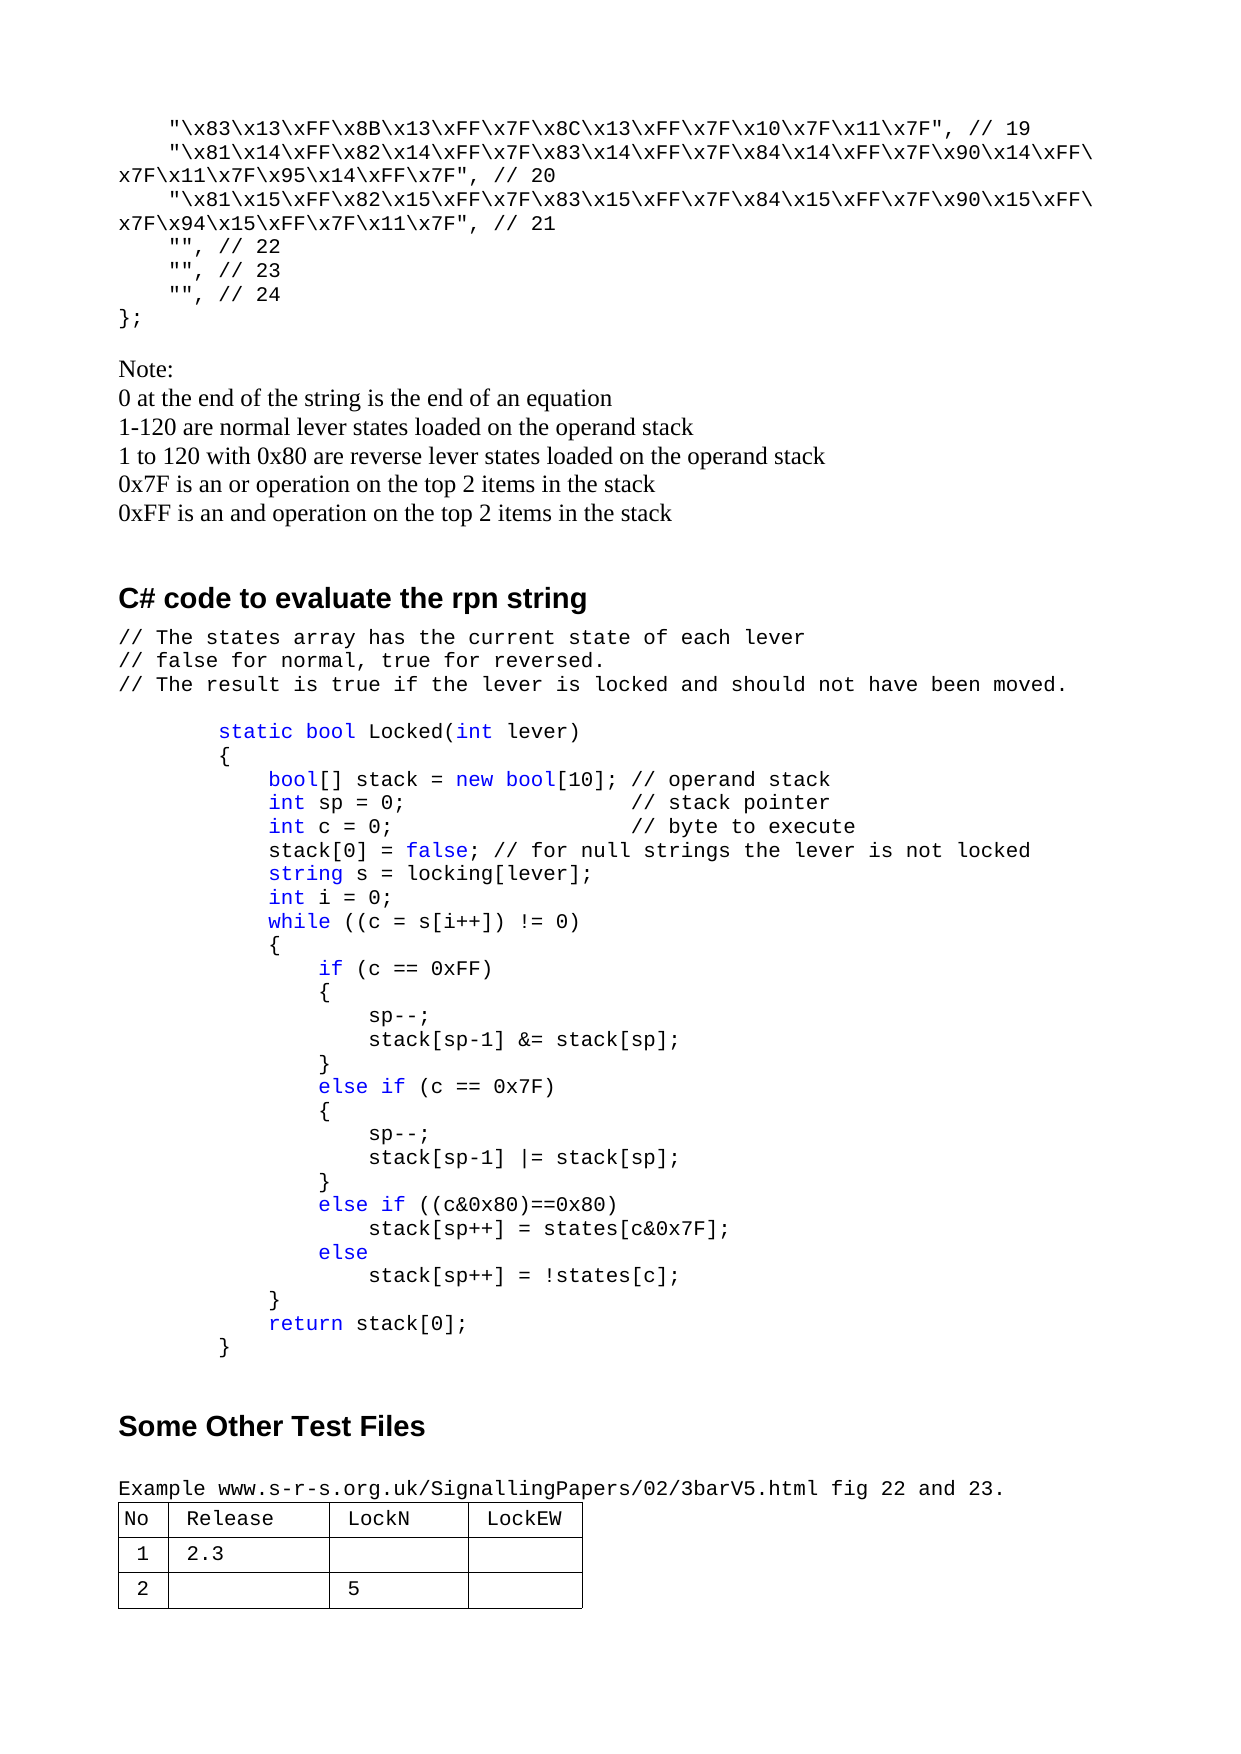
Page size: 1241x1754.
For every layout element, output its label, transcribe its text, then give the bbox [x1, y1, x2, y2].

text "\x81\x14\xFF\x82\x14\xFF\x7F\x83\x14\xFF\x7F\x84\x14\xFF\x7F\x90\x14\xFF\x7F\x11\x7F\x95\x14\xFF\x7F", // 20 [118, 142, 1122, 189]
text { [118, 934, 1122, 958]
text stack[0] = false; // for null strings the lever is not locked [118, 840, 1122, 863]
text else if ((c&0x80)==0x80) [118, 1194, 1122, 1218]
text "", // 22 [118, 236, 1122, 260]
text stack[sp++] = !states[c]; [118, 1265, 1122, 1289]
text // The result is true if the lever is locked and should not have been moved. [118, 674, 1122, 698]
text // false for normal, true for reversed. [118, 651, 1122, 674]
subtitle C# code to evaluate the rpn string [118, 581, 1122, 614]
table_cell 2 [119, 1573, 168, 1607]
text "", // 24 [118, 284, 1122, 307]
text bool[] stack = new bool[10]; // operand stack [118, 769, 1122, 792]
text { [118, 1100, 1122, 1123]
text 1-120 are normal lever states loaded on the operand stack [118, 412, 1122, 441]
table_header No [119, 1503, 168, 1537]
text 0 at the end of the string is the end of an equation [118, 383, 1122, 412]
text return stack[0]; [118, 1313, 1122, 1336]
text else [118, 1242, 1122, 1265]
text Example www.s-r-s.org.uk/SignallingPapers/02/3barV5.html fig 22 and 23. [118, 1478, 1122, 1502]
text string s = locking[lever]; [118, 863, 1122, 887]
text "", // 23 [118, 260, 1122, 284]
text { [118, 745, 1122, 769]
text stack[sp-1] |= stack[sp]; [118, 1147, 1122, 1171]
text sp--; [118, 1123, 1122, 1147]
table_header Release [169, 1503, 329, 1537]
text 0xFF is an and operation on the top 2 items in the stack [118, 498, 1122, 527]
text }; [118, 307, 1122, 331]
text int c = 0; // byte to execute [118, 816, 1122, 840]
table_cell 2.3 [169, 1538, 329, 1572]
text while ((c = s[i++]) != 0) [118, 911, 1122, 934]
subtitle Some Other Test Files [118, 1408, 1122, 1442]
text int sp = 0; // stack pointer [118, 792, 1122, 816]
table_cell [469, 1573, 582, 1607]
text } [118, 1336, 1122, 1360]
text "\x83\x13\xFF\x8B\x13\xFF\x7F\x8C\x13\xFF\x7F\x10\x7F\x11\x7F", // 19 [118, 118, 1122, 142]
text } [118, 1171, 1122, 1194]
text 1 to 120 with 0x80 are reverse lever states loaded on the operand stack [118, 441, 1122, 469]
table_header LockEW [469, 1503, 582, 1537]
text "\x81\x15\xFF\x82\x15\xFF\x7F\x83\x15\xFF\x7F\x84\x15\xFF\x7F\x90\x15\xFF\x7F\x94\x15\xFF\x7F\x11\x7F", // 21 [118, 189, 1122, 236]
text sp--; [118, 1005, 1122, 1029]
text else if (c == 0x7F) [118, 1076, 1122, 1100]
text static bool Locked(int lever) [118, 721, 1122, 745]
table_cell [469, 1538, 582, 1572]
text Note: [118, 354, 1122, 383]
text if (c == 0xFF) [118, 958, 1122, 982]
table_cell 5 [330, 1573, 468, 1607]
table_header LockN [330, 1503, 468, 1537]
text int i = 0; [118, 887, 1122, 911]
text { [118, 982, 1122, 1005]
text // The states array has the current state of each lever [118, 627, 1122, 651]
text 0x7F is an or operation on the top 2 items in the stack [118, 469, 1122, 498]
table_cell [169, 1573, 329, 1607]
text } [118, 1289, 1122, 1313]
text stack[sp-1] &= stack[sp]; [118, 1029, 1122, 1052]
text } [118, 1052, 1122, 1076]
table_cell [330, 1538, 468, 1572]
table_cell 1 [119, 1538, 168, 1572]
text stack[sp++] = states[c&0x7F]; [118, 1218, 1122, 1242]
